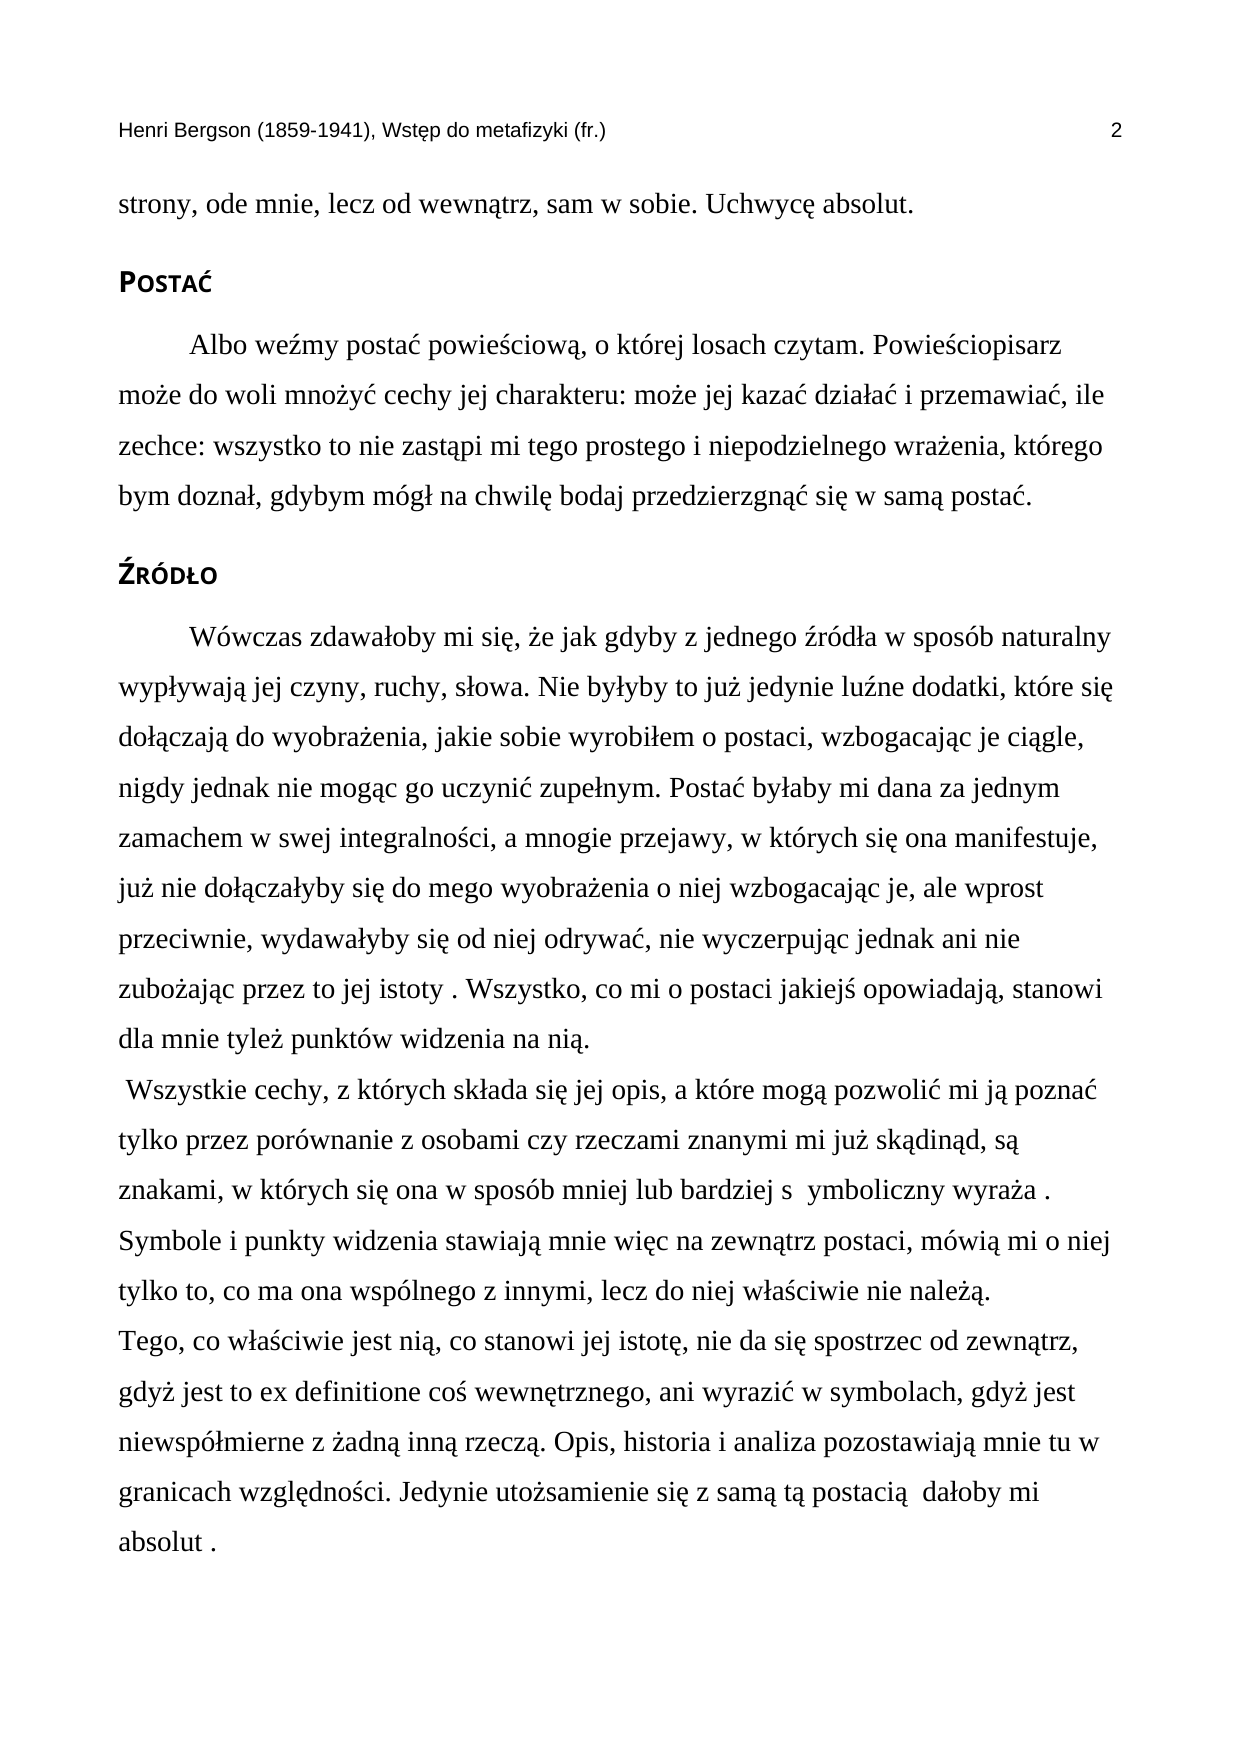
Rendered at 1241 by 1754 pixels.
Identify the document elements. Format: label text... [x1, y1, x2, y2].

text Tego, co właściwie jest nią, co stanowi jej istotę, nie da się spostrzec od zewnątrz, gdyż jest to ex definitione coś wewnętrznego, ani wyrazić w symbolach, gdyż jest niewspółmierne z żadną inną rzeczą. Opis, historia i analiza pozostawiają mnie tu w granicach względności. Jedynie utożsamienie się z samą tą postacią dałoby mi absolut . [118, 1323, 1122, 1558]
subtitle Źródło [118, 553, 1122, 593]
text strony, ode mnie, lecz od wewnątrz, sam w sobie. Uchwycę absolut. [118, 186, 1122, 219]
text Albo weźmy postać powieściową, o której losach czytam. Powieściopisarz może do woli mnożyć cechy jej charakteru: może jej kazać działać i przemawiać, ile zechce: wszystko to nie zastąpi mi tego prostego i niepodzielnego wrażenia, którego bym doznał, gdybym mógł na chwilę bodaj przedzierzgnąć się w samą postać. [118, 327, 1122, 511]
text Wówczas zdawałoby mi się, że jak gdyby z jednego źródła w sposób naturalny wypływają jej czyny, ruchy, słowa. Nie byłyby to już jedynie luźne dodatki, które się dołączają do wyobrażenia, jakie sobie wyrobiłem o postaci, wzbogacając je ciągle, nigdy jednak nie mogąc go uczynić zupełnym. Postać byłaby mi dana za jednym zamachem w swej integralności, a mnogie przejawy, w których się ona manifestuje, już nie dołączałyby się do mego wyobrażenia o niej wzbogacając je, ale wprost przeciwnie, wydawałyby się od niej odrywać, nie wyczerpując jednak ani nie zubożając przez to jej istoty . Wszystko, co mi o postaci jakiejś opowiadają, stanowi dla mnie tyleż punktów widzenia na nią. [118, 619, 1122, 1055]
subtitle Postać [118, 261, 1122, 301]
text Wszystkie cechy, z których składa się jej opis, a które mogą pozwolić mi ją poznać tylko przez porównanie z osobami czy rzeczami znanymi mi już skądinąd, są znakami, w których się ona w sposób mniej lub bardziej s ymboliczny wyraża . Symbole i punkty widzenia stawiają mnie więc na zewnątrz postaci, mówią mi o niej tylko to, co ma ona wspólnego z innymi, lecz do niej właściwie nie należą. [118, 1072, 1122, 1307]
